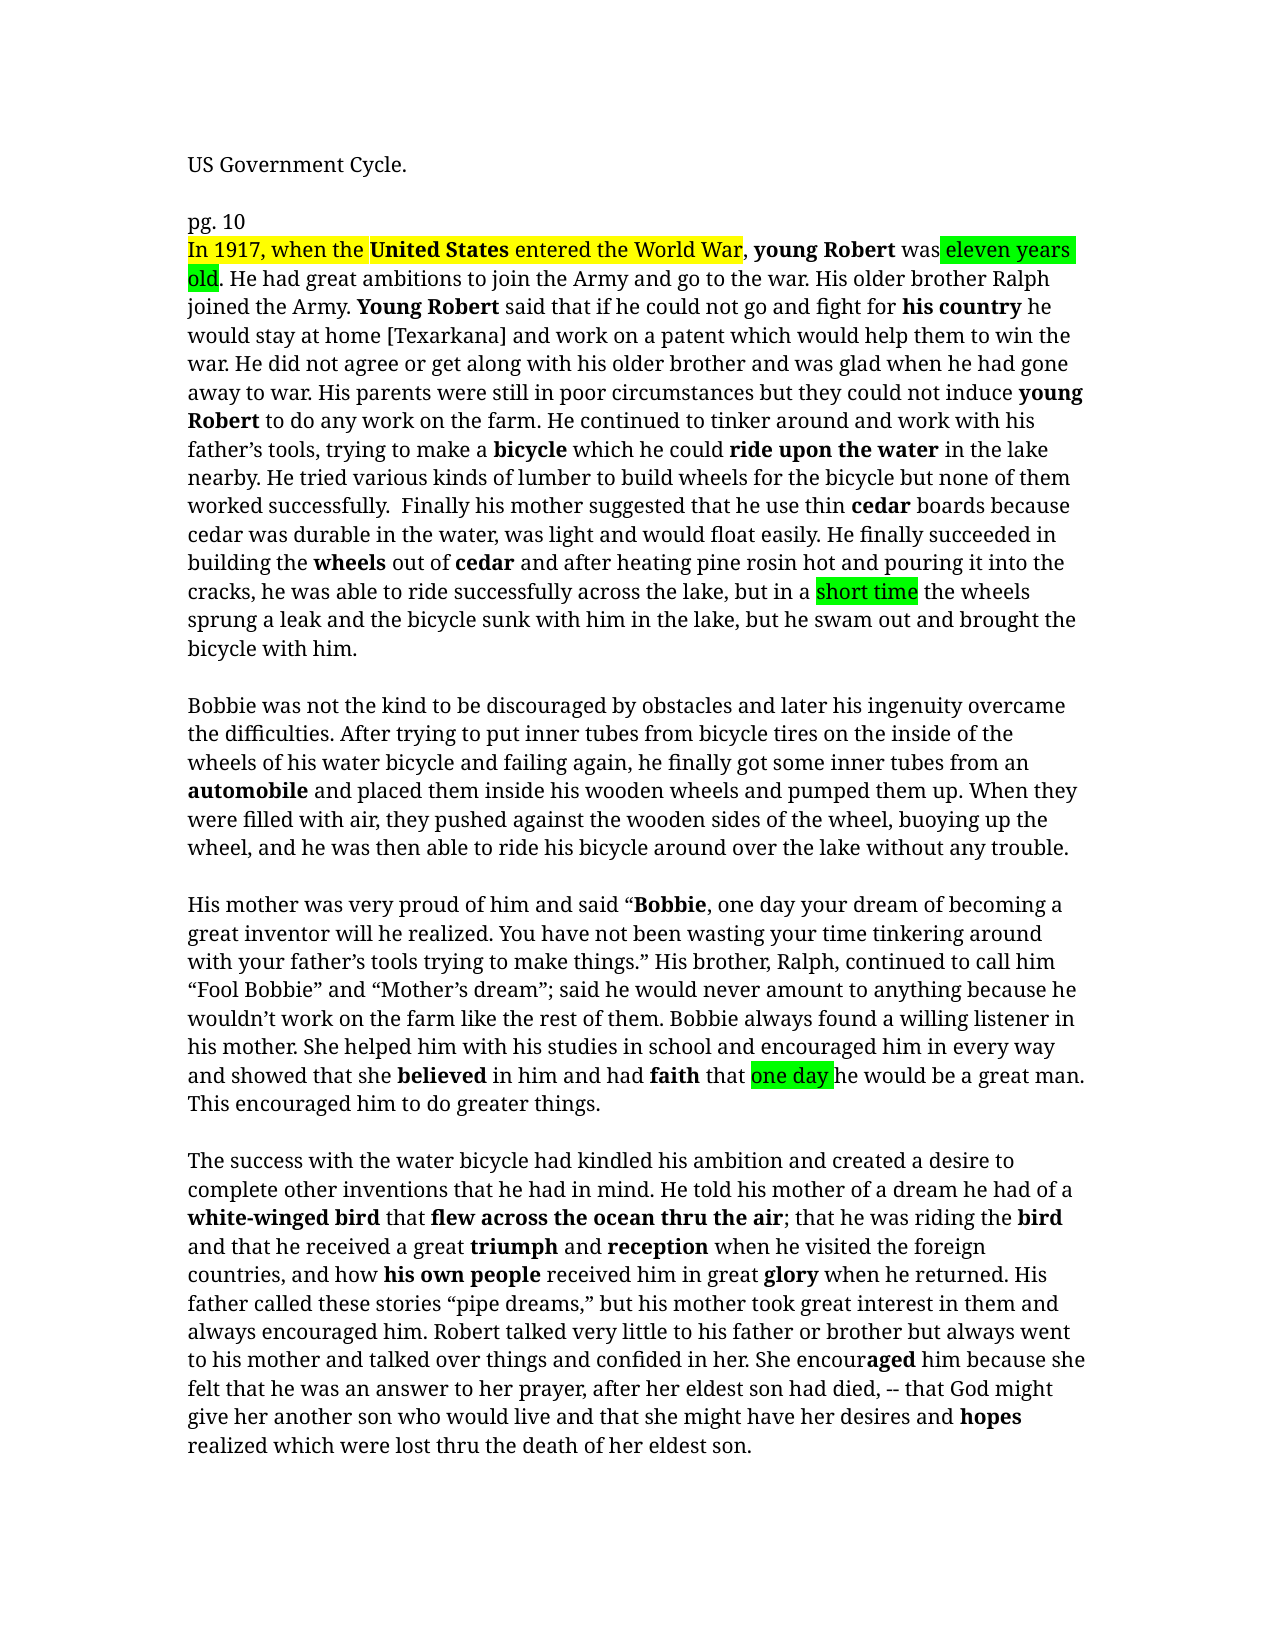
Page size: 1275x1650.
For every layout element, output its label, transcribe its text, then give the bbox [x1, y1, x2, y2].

text US Government Cycle. [187, 150, 1087, 178]
text pg. 10 [187, 207, 1087, 236]
text The success with the water bicycle had kindled his ambition and created a desire to complete other inventions that he had in mind. He told his mother of a dream he had of a white-winged bird that flew across the ocean thru the air; that he was riding the bird and that he received a great triumph and reception when he visited the foreign countries, and how his own people received him in great glory when he returned. His father called these stories “pipe dreams,” but his mother took great interest in them and always encouraged him. Robert talked very little to his father or brother but always went to his mother and talked over things and confided in her. She encouraged him because she felt that he was an answer to her prayer, after her eldest son had died, -- that God might give her another son who would live and that she might have her desires and hopes realized which were lost thru the death of her eldest son. [187, 1147, 1087, 1459]
text In 1917, when the United States entered the World War, young Robert was eleven years old. He had great ambitions to join the Army and go to the war. His older brother Ralph joined the Army. Young Robert said that if he could not go and fight for his country he would stay at home [Texarkana] and work on a patent which would help them to win the war. He did not agree or get along with his older brother and was glad when he had gone away to war. His parents were still in poor circumstances but they could not induce young Robert to do any work on the farm. He continued to tinker around and work with his father’s tools, trying to make a bicycle which he could ride upon the water in the lake nearby. He tried various kinds of lumber to build wheels for the bicycle but none of them worked successfully. Finally his mother suggested that he use thin cedar boards because cedar was durable in the water, was light and would float easily. He finally succeeded in building the wheels out of cedar and after heating pine rosin hot and pouring it into the cracks, he was able to ride successfully across the lake, but in a short time the wheels sprung a leak and the bicycle sunk with him in the lake, but he swam out and brought the bicycle with him. [187, 236, 1087, 662]
text Bobbie was not the kind to be discouraged by obstacles and later his ingenuity overcame the difficulties. After trying to put inner tubes from bicycle tires on the inside of the wheels of his water bicycle and failing again, he finally got some inner tubes from an automobile and placed them inside his wooden wheels and pumped them up. When they were filled with air, they pushed against the wooden sides of the wheel, buoying up the wheel, and he was then able to ride his bicycle around over the lake without any trouble. [187, 691, 1087, 862]
text His mother was very proud of him and said “Bobbie, one day your dream of becoming a great inventor will he realized. You have not been wasting your time tinkering around with your father’s tools trying to make things.” His brother, Ralph, continued to call him “Fool Bobbie” and “Mother’s dream”; said he would never amount to anything because he wouldn’t work on the farm like the rest of them. Bobbie always found a willing listener in his mother. She helped him with his studies in school and encouraged him in every way and showed that she believed in him and had faith that one day he would be a great man. This encouraged him to do greater things. [187, 890, 1087, 1118]
